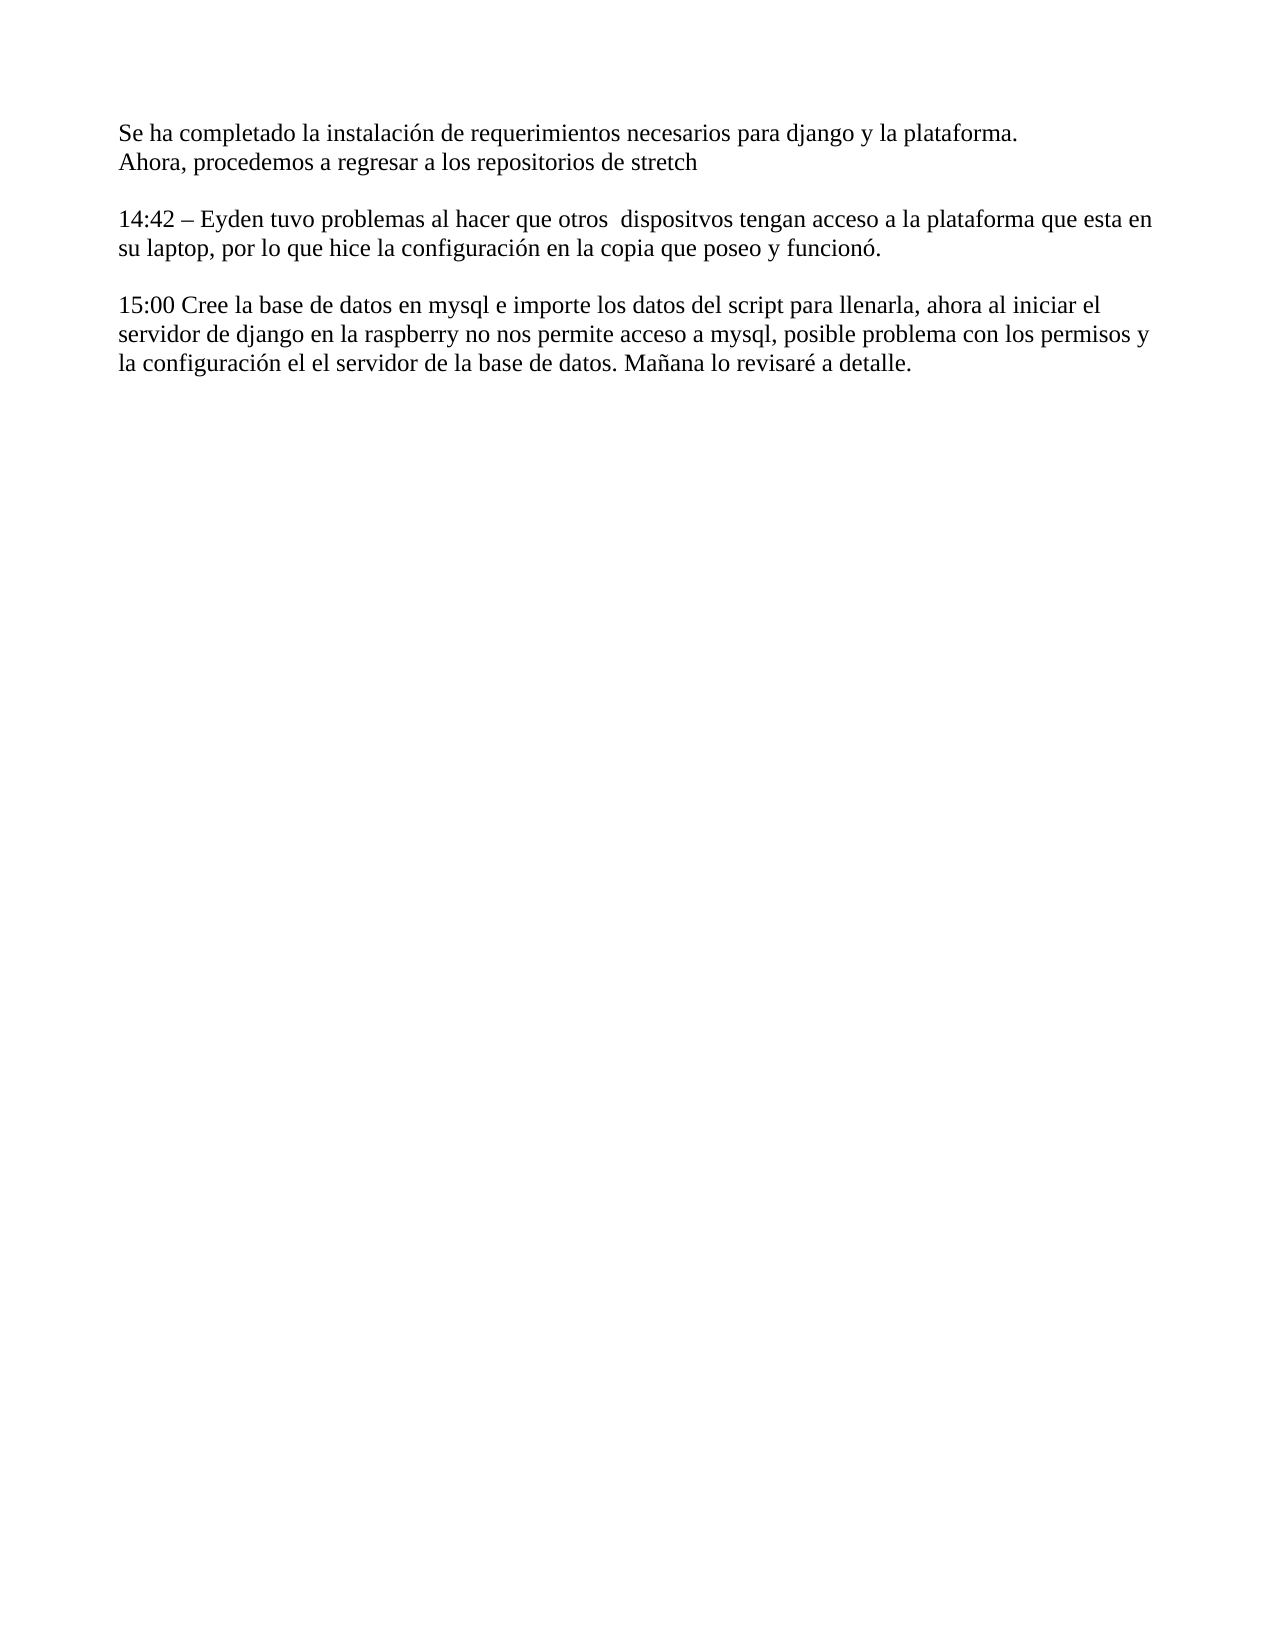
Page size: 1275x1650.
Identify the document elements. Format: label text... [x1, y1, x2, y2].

text 14:42 – Eyden tuvo problemas al hacer que otros dispositvos tengan acceso a la plataforma que esta en su laptop, por lo que hice la configuración en la copia que poseo y funcionó. [118, 204, 1157, 262]
text Se ha completado la instalación de requerimientos necesarios para django y la plataforma. [118, 118, 1157, 147]
text Ahora, procedemos a regresar a los repositorios de stretch [118, 147, 1157, 176]
text 15:00 Cree la base de datos en mysql e importe los datos del script para llenarla, ahora al iniciar el servidor de django en la raspberry no nos permite acceso a mysql, posible problema con los permisos y la configuración el el servidor de la base de datos. Mañana lo revisaré a detalle. [118, 291, 1157, 377]
